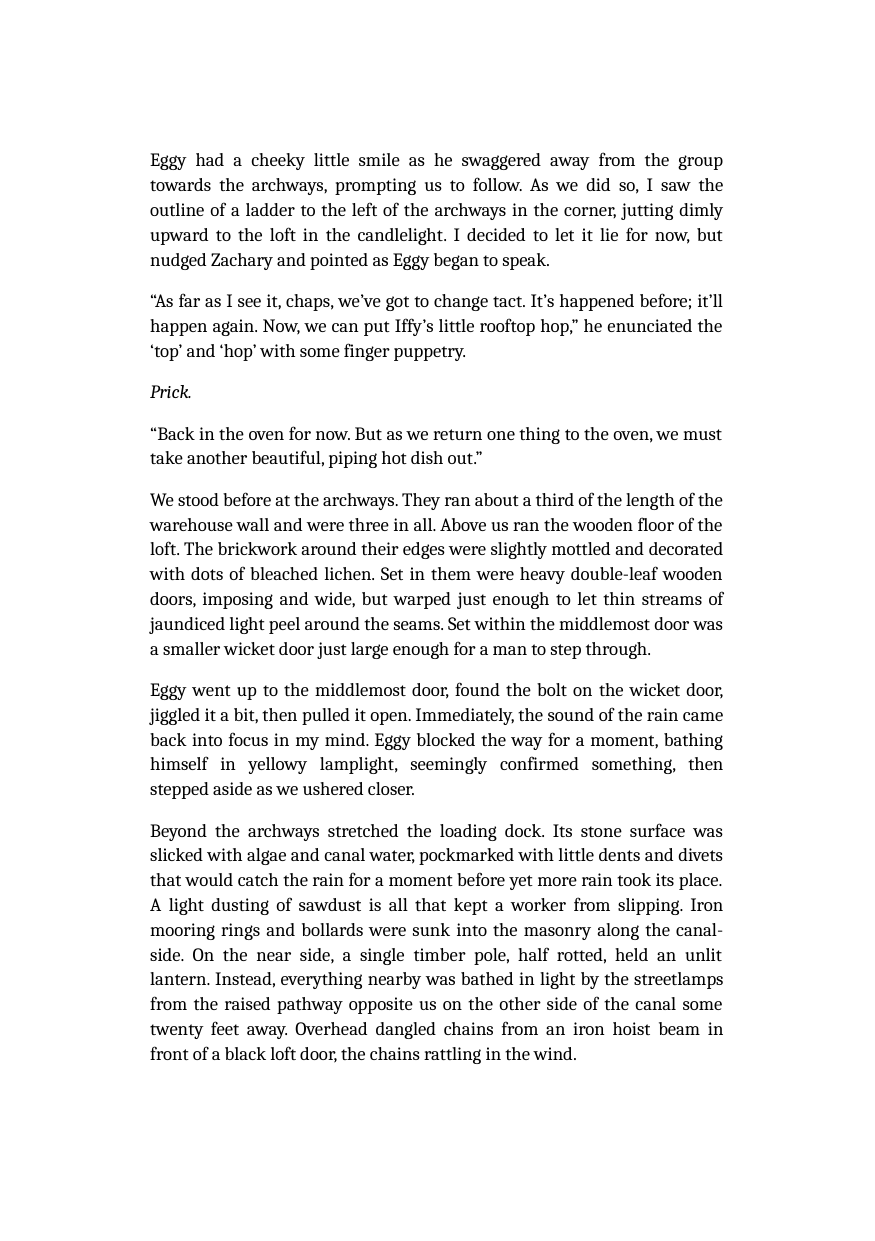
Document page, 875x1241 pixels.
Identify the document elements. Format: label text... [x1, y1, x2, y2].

text Eggy had a cheeky little smile as he swaggered away from the group towards the archways, prompting us to follow. As we did so, I saw the outline of a ladder to the left of the archways in the corner, jutting dimly upward to the loft in the candlelight. I decided to let it lie for now, but nudged Zachary and pointed as Eggy began to speak. [150, 150, 724, 271]
text Eggy went up to the middlemost door, found the bolt on the wicket door, jiggled it a bit, then pulled it open. Immediately, the sound of the rain came back into focus in my mind. Eggy blocked the way for a moment, bathing himself in yellowy lamplight, seemingly confirmed something, then stepped aside as we ushered closer. [150, 679, 724, 800]
text “As far as I see it, chaps, we’ve got to change tact. It’s happened before; it’ll happen again. Now, we can put Iffy’s little rooftop hop,” he enunciated the ‘top’ and ‘hop’ with some finger puppetry. [150, 291, 724, 362]
text Prick. [150, 382, 724, 403]
text Beyond the archways stretched the loading dock. Its stone surface was slicked with algae and canal water, pockmarked with little dents and divets that would catch the rain for a moment before yet more rain took its place. A light dusting of sawdust is all that kept a worker from slipping. Iron mooring rings and bollards were sunk into the masonry along the canal-side. On the near side, a single timber pole, half rotted, held an unlit lantern. Instead, everything nearby was bathed in light by the streetlamps from the raised pathway opposite us on the other side of the canal some twenty feet away. Overhead dangled chains from an iron hoist beam in front of a black loft door, the chains rattling in the wind. [150, 820, 724, 1065]
text We stood before at the archways. They ran about a third of the length of the warehouse wall and were three in all. Above us ran the wooden floor of the loft. The brickwork around their edges were slightly mottled and decorated with dots of bleached lichen. Set in them were heavy double-leaf wooden doors, imposing and wide, but warped just enough to let thin streams of jaundiced light peel around the seams. Set within the middlemost door was a smaller wicket door just large enough for a man to step through. [150, 489, 724, 660]
text “Back in the oven for now. But as we return one thing to the oven, we must take another beautiful, piping hot dish out.” [150, 423, 724, 469]
